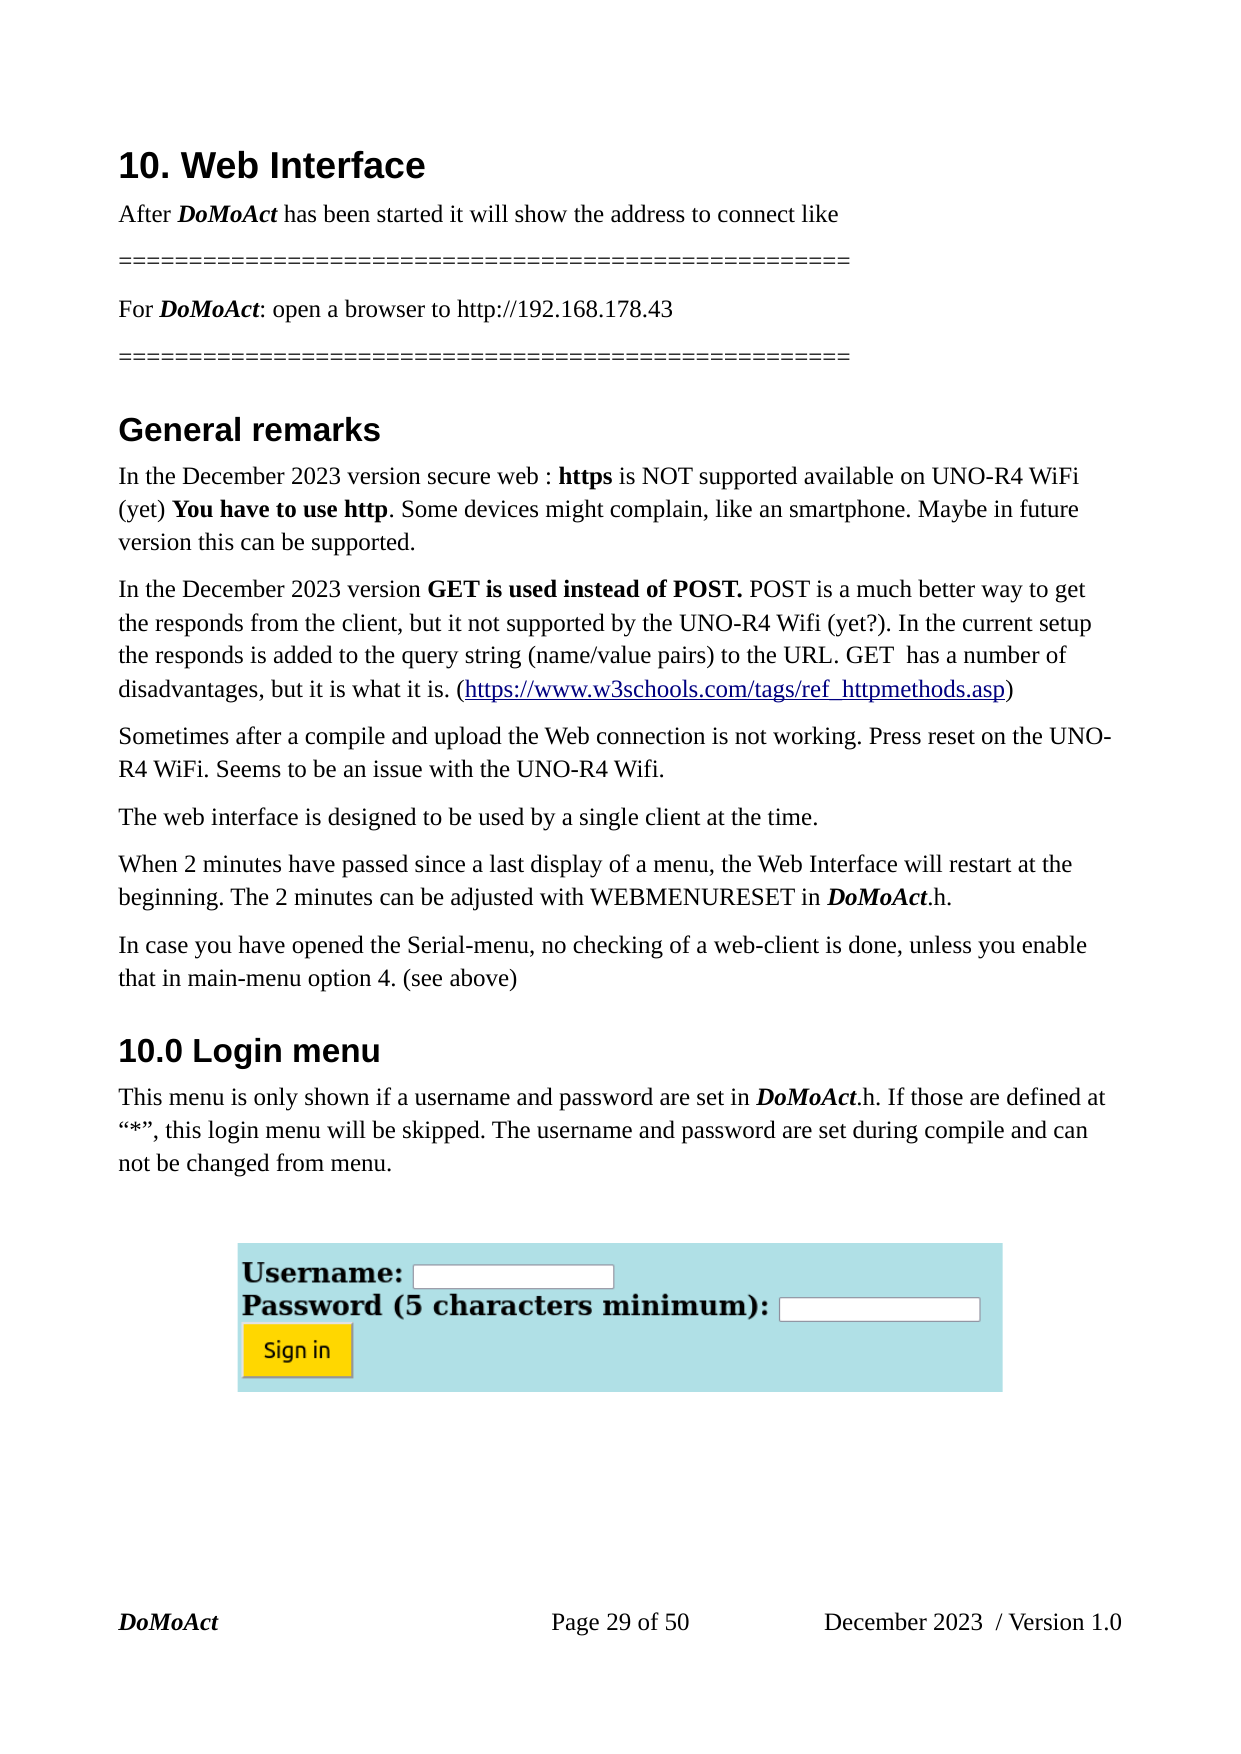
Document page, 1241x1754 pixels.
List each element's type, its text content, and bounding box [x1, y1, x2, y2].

text Sometimes after a compile and upload the Web connection is not working. Press reset on the UNO-R4 WiFi. Seems to be an issue with the UNO-R4 Wifi. [118, 721, 1122, 783]
text In the December 2023 version GET is used instead of POST. POST is a much better way to get the responds from the client, but it not supported by the UNO-R4 Wifi (yet?). In the current setup the responds is added to the query string (name/value pairs) to the URL. GET has a number of disadvantages, but it is what it is. (https://www.w3schools.com/tags/ref_httpmethods.asp) [118, 574, 1122, 702]
text In case you have opened the Serial-menu, no checking of a web-client is done, unless you enable that in main-menu option 4. (see above) [118, 930, 1122, 992]
text This menu is only shown if a username and password are set in DoMoAct.h. If those are defined at “*”, this login menu will be skipped. The username and password are set during compile and can not be changed from menu. [118, 1082, 1122, 1177]
text For DoMoAct: open a browser to http://192.168.178.43 [118, 294, 1122, 323]
text ==================================================== [118, 246, 1122, 275]
subtitle General remarks [118, 410, 1122, 448]
subtitle 10. Web Interface [118, 143, 1122, 186]
text After DoMoAct has been started it will show the address to connect like [118, 199, 1122, 227]
text When 2 minutes have passed since a last display of a menu, the Web Interface will restart at the beginning. The 2 minutes can be adjusted with WEBMENURESET in DoMoAct.h. [118, 849, 1122, 911]
text ==================================================== [118, 342, 1122, 370]
subtitle 10.0 Login menu [118, 1032, 1122, 1070]
picture [237, 1243, 1003, 1392]
text The web interface is designed to be used by a single client at the time. [118, 802, 1122, 831]
text In the December 2023 version secure web : https is NOT supported available on UNO-R4 WiFi (yet) You have to use http. Some devices might complain, like an smartphone. Maybe in future version this can be supported. [118, 461, 1122, 556]
